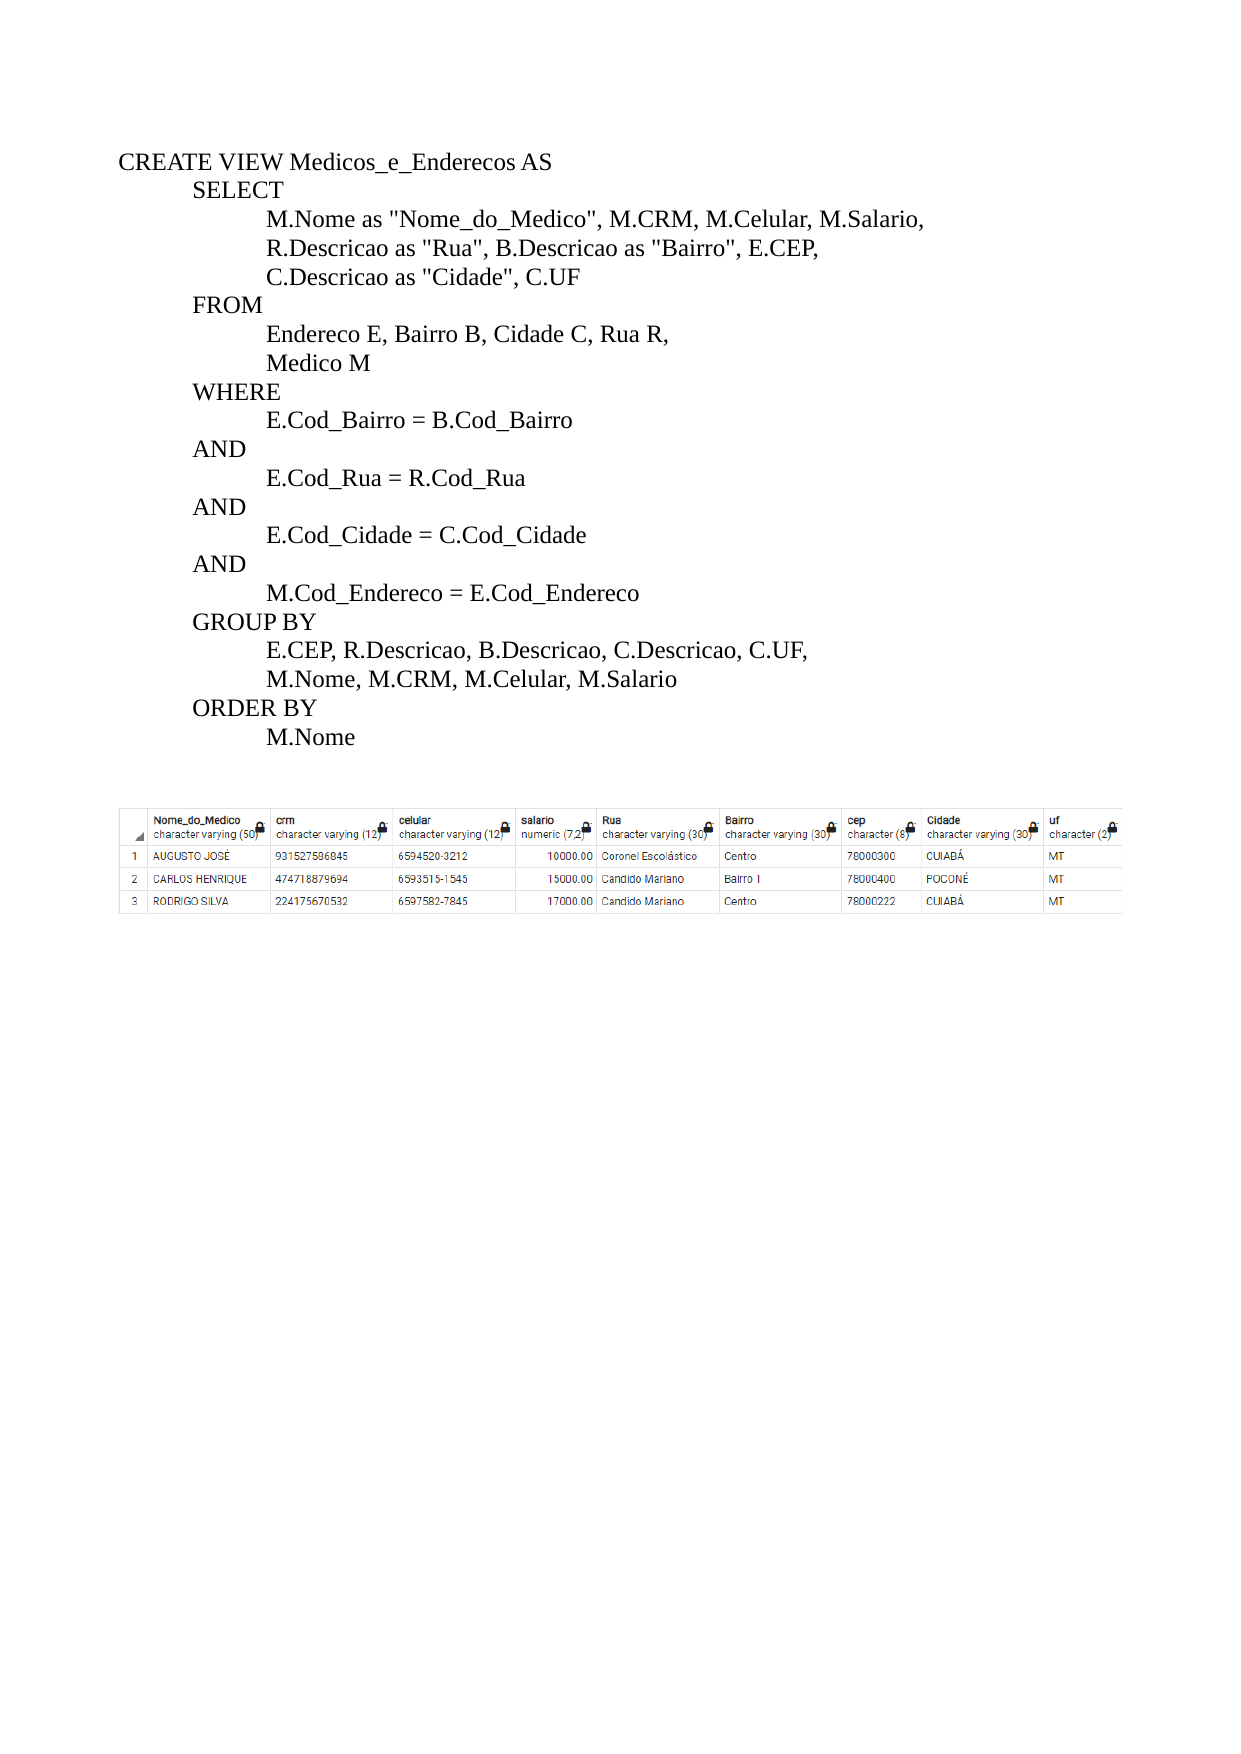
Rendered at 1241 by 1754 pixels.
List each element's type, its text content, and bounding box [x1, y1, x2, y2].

text M.Nome, M.CRM, M.Celular, M.Salario [118, 664, 1122, 693]
text AND [118, 434, 1122, 463]
text M.Cod_Endereco = E.Cod_Endereco [118, 578, 1122, 607]
text M.Nome [118, 722, 1122, 751]
text E.CEP, R.Descricao, B.Descricao, C.Descricao, C.UF, [118, 636, 1122, 664]
text ORDER BY [118, 693, 1122, 722]
text E.Cod_Bairro = B.Cod_Bairro [118, 406, 1122, 434]
text Medico M [118, 348, 1122, 377]
text AND [118, 549, 1122, 578]
picture [118, 808, 1123, 914]
text WHERE [118, 377, 1122, 406]
text CREATE VIEW Medicos_e_Enderecos AS [118, 147, 1122, 176]
text M.Nome as "Nome_do_Medico", M.CRM, M.Celular, M.Salario, [118, 204, 1122, 233]
text R.Descricao as "Rua", B.Descricao as "Bairro", E.CEP, [118, 233, 1122, 262]
text E.Cod_Cidade = C.Cod_Cidade [118, 521, 1122, 549]
text Endereco E, Bairro B, Cidade C, Rua R, [118, 319, 1122, 348]
text AND [118, 492, 1122, 521]
text SELECT [118, 176, 1122, 204]
text E.Cod_Rua = R.Cod_Rua [118, 463, 1122, 492]
text C.Descricao as "Cidade", C.UF [118, 262, 1122, 291]
text FROM [118, 291, 1122, 319]
text GROUP BY [118, 607, 1122, 636]
